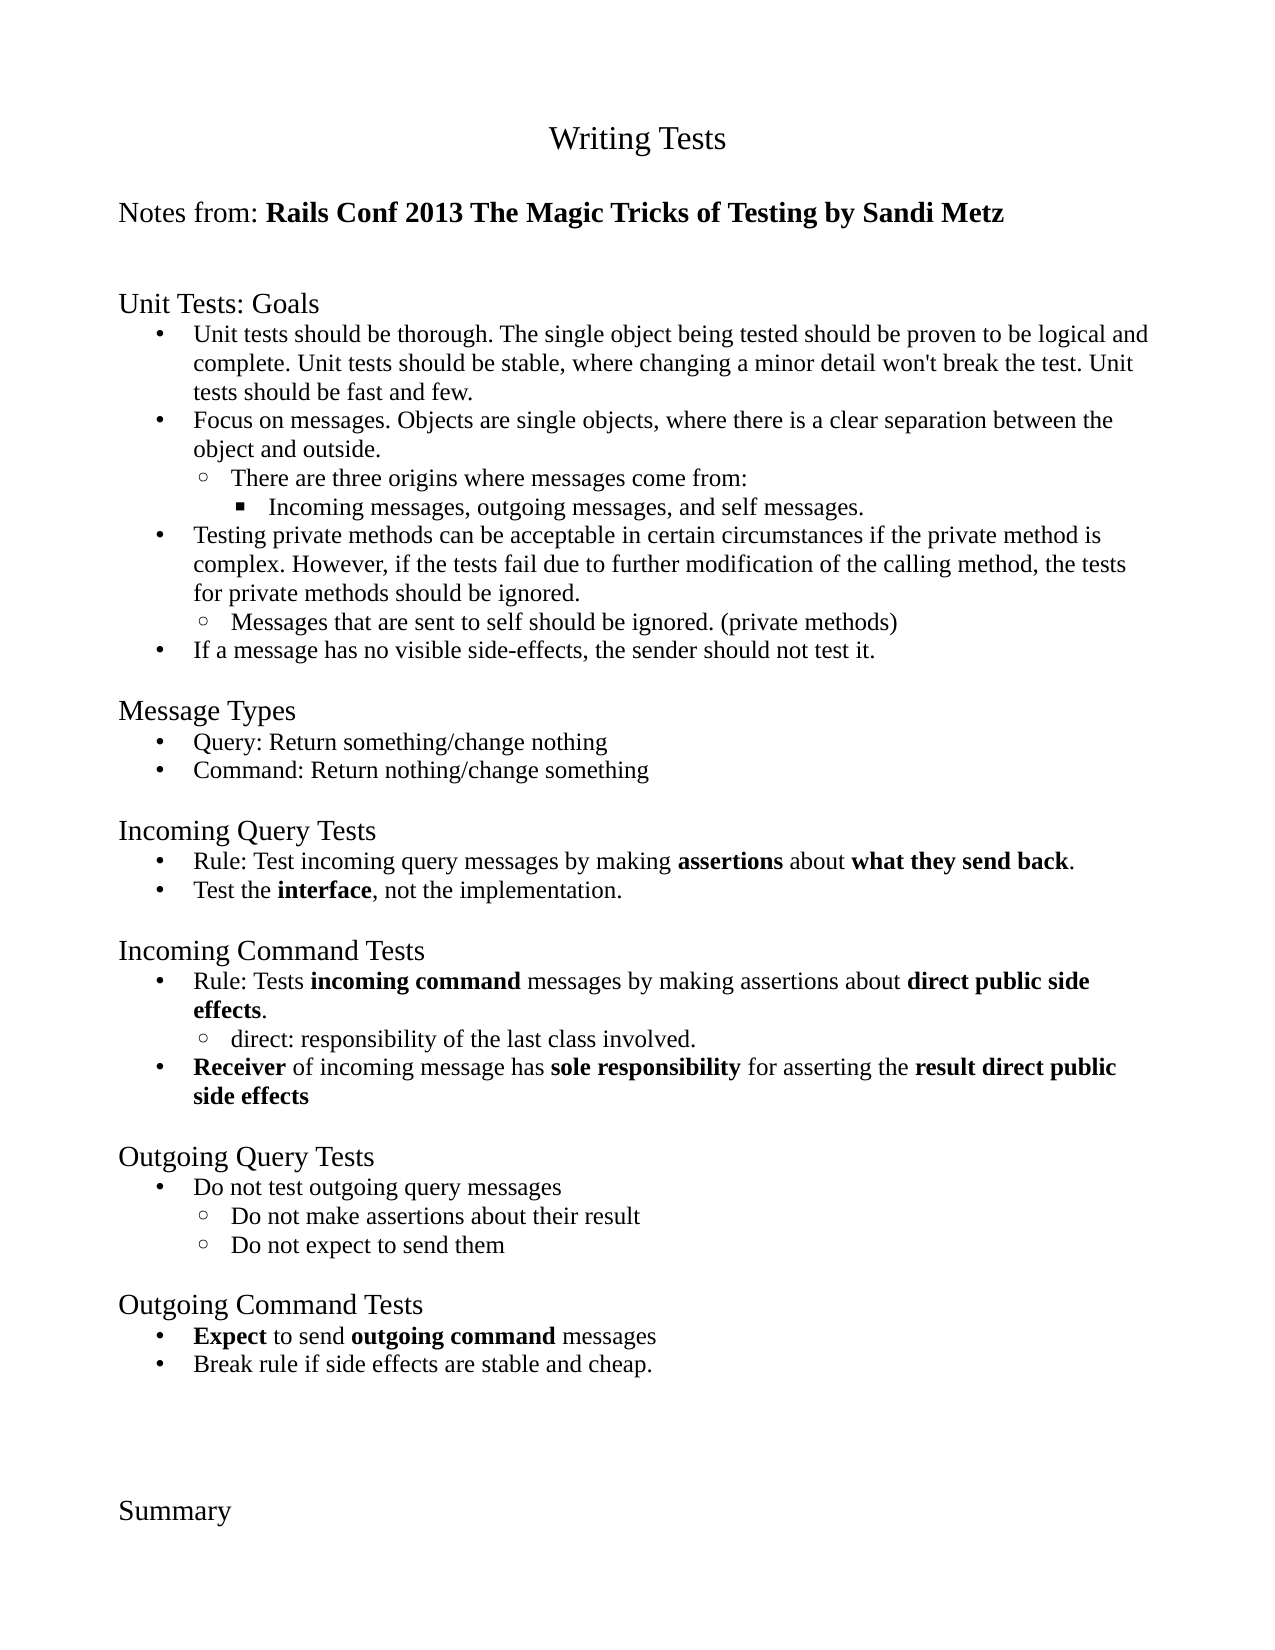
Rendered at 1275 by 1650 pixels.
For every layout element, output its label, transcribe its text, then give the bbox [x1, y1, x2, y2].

list Do not make assertions about their result [193, 1201, 1157, 1230]
list Rule: Test incoming query messages by making assertions about what they send back. [156, 846, 1157, 875]
list Unit tests should be thorough. The single object being tested should be proven to be logical and complete. Unit tests should be stable, where changing a minor detail won't break the test. Unit tests should be fast and few. [156, 319, 1157, 406]
list If a message has no visible side-effects, the sender should not test it. [156, 636, 1157, 664]
text Message Types [118, 693, 1157, 727]
list Incoming messages, outgoing messages, and self messages. [231, 492, 1157, 521]
list Testing private methods can be acceptable in certain circumstances if the private method is complex. However, if the tests fail due to further modification of the calling method, the tests for private methods should be ignored. [156, 521, 1157, 607]
text Unit Tests: Goals [118, 286, 1157, 319]
text Incoming Command Tests [118, 933, 1157, 966]
list Expect to send outgoing command messages [156, 1321, 1157, 1349]
list Receiver of incoming message has sole responsibility for asserting the result direct public side effects [156, 1052, 1157, 1110]
list Rule: Tests incoming command messages by making assertions about direct public side effects. [156, 966, 1157, 1024]
list Messages that are sent to self should be ignored. (private methods) [193, 607, 1157, 636]
list Do not test outgoing query messages [156, 1172, 1157, 1201]
list direct: responsibility of the last class involved. [193, 1024, 1157, 1052]
list Test the interface, not the implementation. [156, 875, 1157, 904]
list Break rule if side effects are stable and cheap. [156, 1349, 1157, 1378]
list There are three origins where messages come from: [193, 463, 1157, 492]
text Outgoing Query Tests [118, 1139, 1157, 1172]
text Incoming Query Tests [118, 813, 1157, 846]
list Command: Return nothing/change something [156, 755, 1157, 784]
text Notes from: Rails Conf 2013 The Magic Tricks of Testing by Sandi Metz [118, 195, 1157, 228]
list Query: Return something/change nothing [156, 727, 1157, 755]
text Writing Tests [118, 118, 1157, 156]
list Do not expect to send them [193, 1230, 1157, 1258]
text Outgoing Command Tests [118, 1287, 1157, 1321]
text Summary [118, 1493, 1157, 1527]
list Focus on messages. Objects are single objects, where there is a clear separation between the object and outside. [156, 406, 1157, 463]
